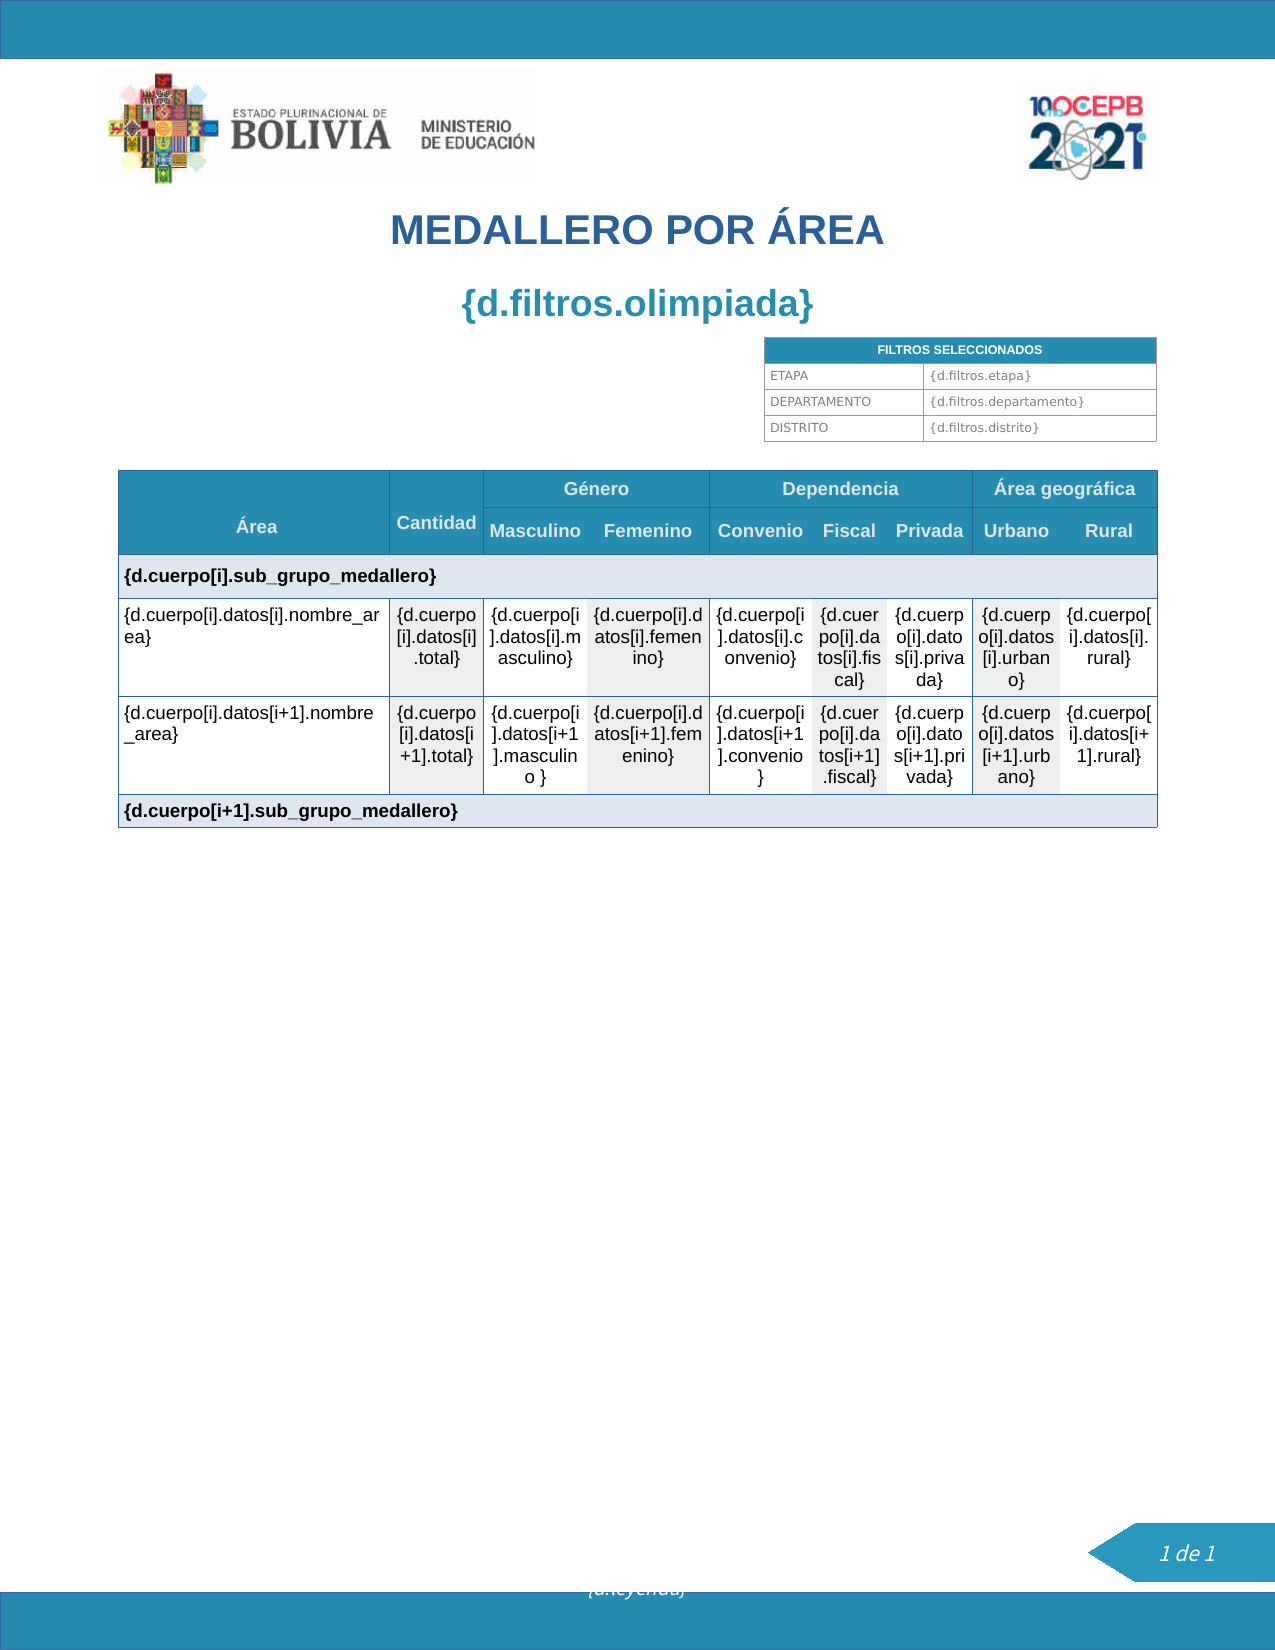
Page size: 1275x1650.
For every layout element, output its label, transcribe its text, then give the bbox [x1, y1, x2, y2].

table_cell {d.cuerpo[i].datos[i+1].rural} [1060, 697, 1157, 794]
table_cell Convenio [710, 508, 812, 554]
table_cell {d.cuerpo[i].datos[i].rural} [1060, 599, 1157, 696]
table_cell {d.filtros.departamento} [924, 390, 1156, 415]
picture [98, 67, 538, 187]
table_cell {d.cuerpo[i].datos[i].convenio} [710, 599, 812, 696]
table_cell {d.filtros.etapa} [924, 364, 1156, 389]
table_cell {d.filtros.distrito} [924, 416, 1156, 441]
table_cell Fiscal [812, 508, 887, 554]
table_cell {d.cuerpo[i].datos[i].urbano} [973, 599, 1060, 696]
table_cell {d.cuerpo[i].datos[i].femenino} [587, 599, 709, 696]
text MEDALLERO POR ÁREA [118, 205, 1157, 253]
table_cell ETAPA [765, 364, 923, 389]
table_cell {d.cuerpo[i].datos[i+1].privada} [887, 697, 972, 794]
table_cell Privada [887, 508, 972, 554]
picture [1017, 80, 1158, 185]
table_cell {d.cuerpo[i].datos[i+1].fiscal} [812, 697, 887, 794]
table_cell {d.cuerpo[i].datos[i+1].femenino} [587, 697, 709, 794]
table_header Dependencia [710, 471, 972, 507]
table_cell {d.cuerpo[i].datos[i].fiscal} [812, 599, 887, 696]
table_cell {d.cuerpo[i].datos[i+1].total} [390, 697, 483, 794]
table_cell {d.cuerpo[i].datos[i+1].convenio} [710, 697, 812, 794]
table_cell {d.cuerpo[i+1].sub_grupo_medallero} [119, 795, 1157, 827]
table_cell Femenino [587, 508, 709, 554]
table_cell DEPARTAMENTO [765, 390, 923, 415]
table_cell {d.cuerpo[i].datos[i].privada} [887, 599, 972, 696]
table_cell {d.cuerpo[i].datos[i].nombre_area} [119, 599, 389, 696]
table_header FILTROS SELECCIONADOS [765, 338, 1156, 363]
table_cell DISTRITO [765, 416, 923, 441]
table_cell {d.cuerpo[i].datos[i+1].nombre_area} [119, 697, 389, 794]
table_cell Rural [1060, 508, 1157, 554]
table_cell {d.cuerpo[i].datos[i+1].urbano} [973, 697, 1060, 794]
table_cell Masculino [484, 508, 587, 554]
table_cell {d.cuerpo[i].datos[i].total} [390, 599, 483, 696]
table_header Género [484, 471, 709, 507]
table_cell {d.cuerpo[i].sub_grupo_medallero} [119, 555, 1157, 598]
table_cell {d.cuerpo[i].datos[i+1].masculino } [484, 697, 587, 794]
subtitle {d.filtros.olimpiada} [118, 281, 1157, 324]
table_header Área [119, 471, 389, 554]
table_header Área geográfica [973, 471, 1157, 507]
table_cell {d.cuerpo[i].datos[i].masculino} [484, 599, 587, 696]
table_header Cantidad [390, 471, 483, 554]
table_cell Urbano [973, 508, 1060, 554]
